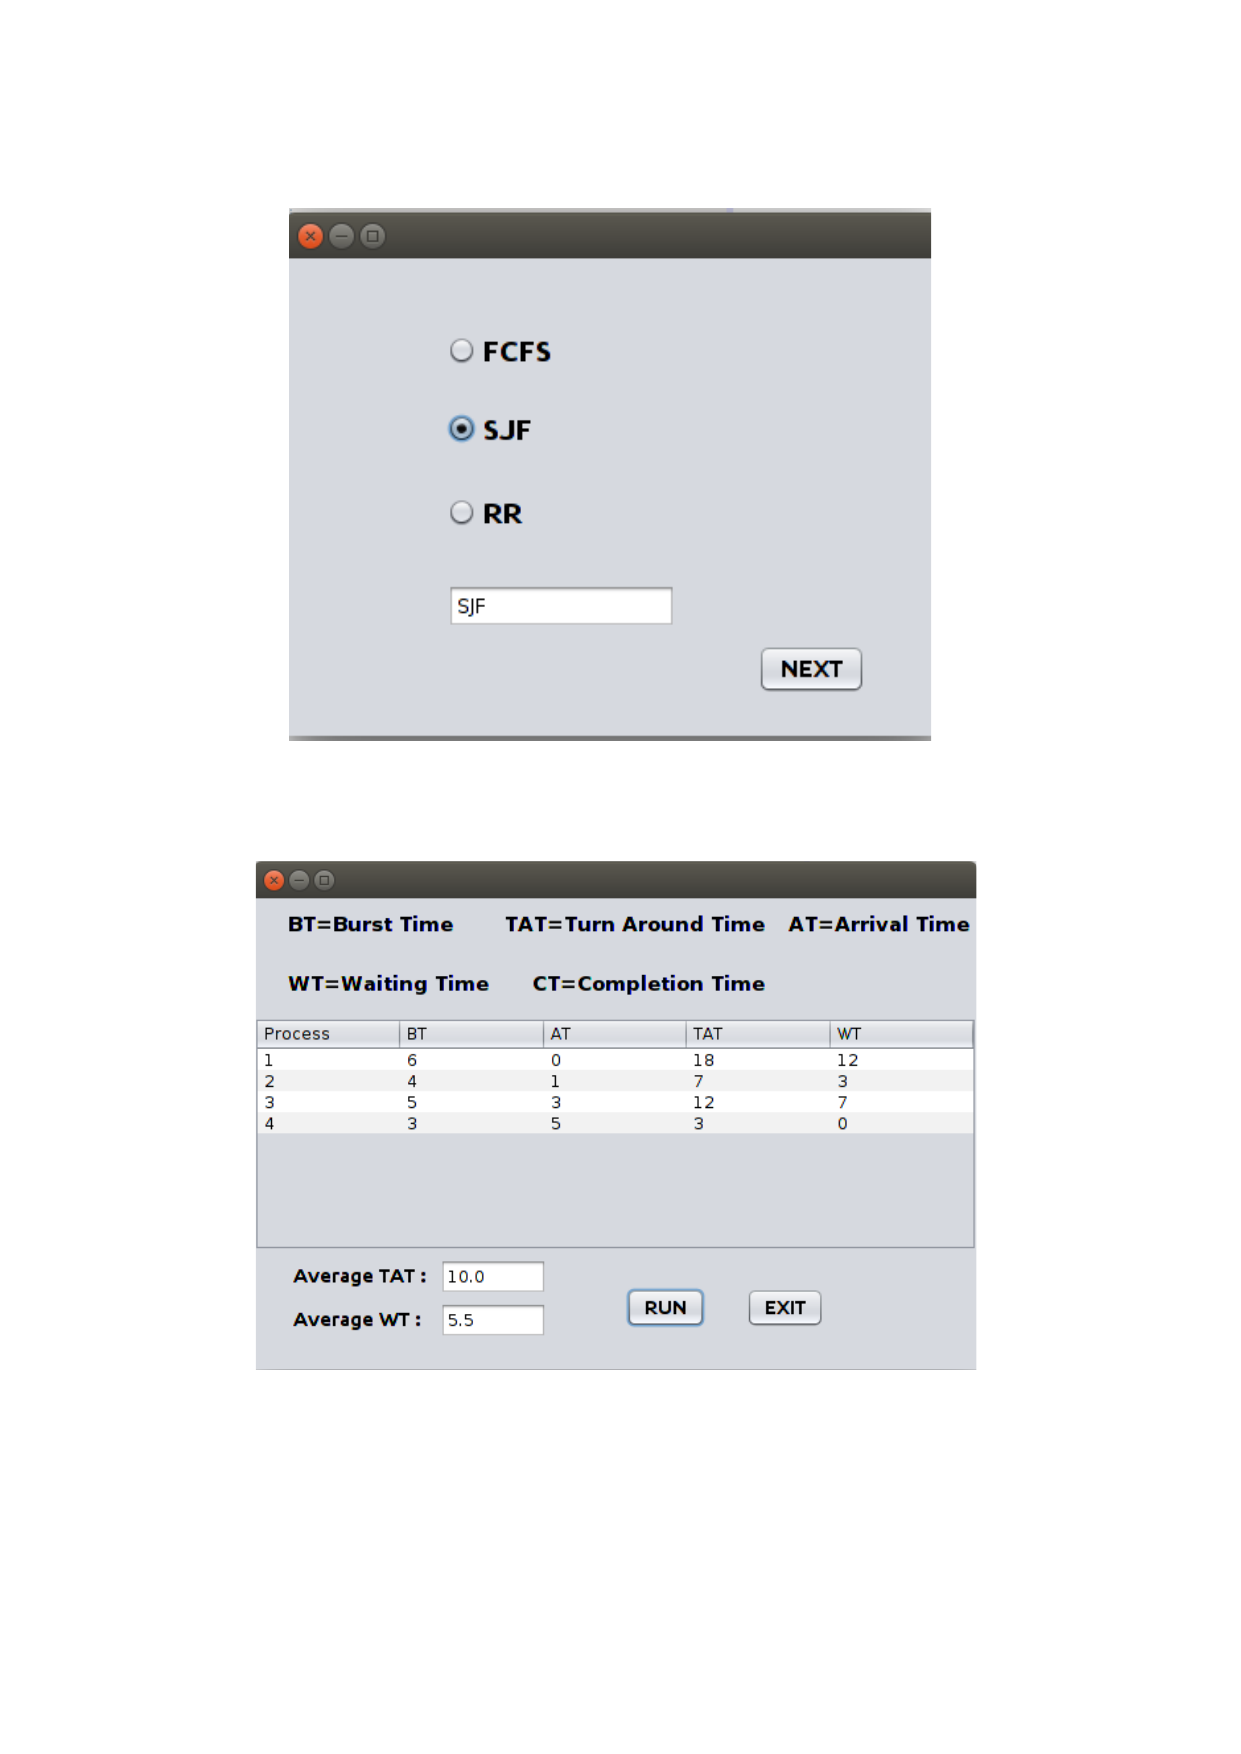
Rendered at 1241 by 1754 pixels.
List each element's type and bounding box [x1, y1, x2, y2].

picture [255, 861, 977, 1370]
picture [289, 208, 893, 741]
